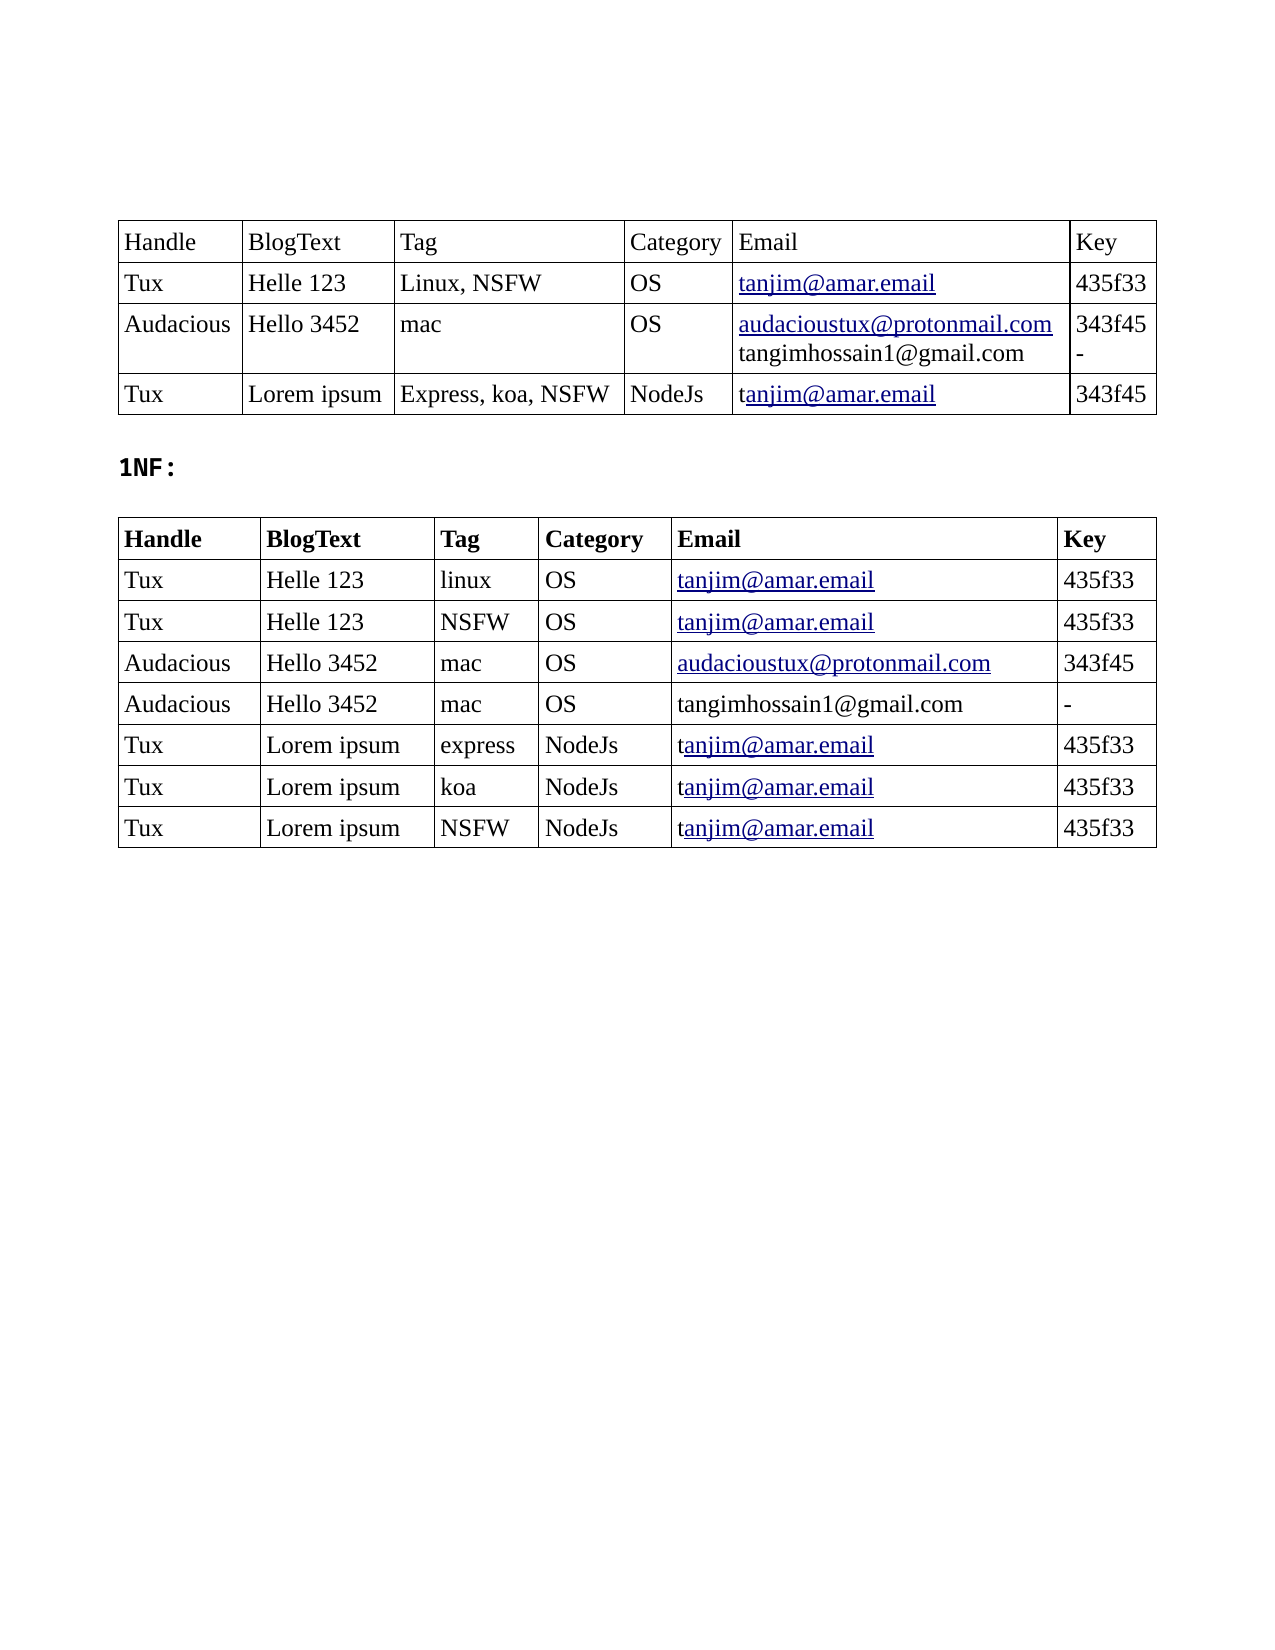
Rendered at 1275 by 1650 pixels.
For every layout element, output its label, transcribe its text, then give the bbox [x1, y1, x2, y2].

table_header Handle [119, 518, 260, 558]
table_cell 435f33 [1058, 725, 1156, 765]
table_cell mac [395, 304, 624, 373]
table_cell audacioustux@protonmail.com [672, 642, 1057, 682]
table_header Email [733, 221, 1069, 262]
table_cell Audacious [119, 304, 242, 373]
text 1NF: [118, 449, 1157, 483]
table_cell OS [539, 601, 671, 641]
table_cell audacioustux@protonmail.com tangimhossain1@gmail.com [733, 304, 1069, 373]
table_cell Hello 3452 [261, 642, 434, 682]
table_cell - [1058, 683, 1156, 723]
table_cell NodeJs [539, 766, 671, 806]
table_cell 343f45 - [1071, 304, 1156, 373]
table_cell 435f33 [1071, 263, 1156, 303]
table_cell linux [435, 560, 538, 600]
table_cell 435f33 [1058, 601, 1156, 641]
table_cell Helle 123 [261, 560, 434, 600]
table_header Category [539, 518, 671, 558]
table_header Tag [395, 221, 624, 262]
table_cell Tux [119, 263, 242, 303]
table_cell NodeJs [625, 374, 732, 414]
table_cell Hello 3452 [261, 683, 434, 723]
table_cell NodeJs [539, 725, 671, 765]
table_cell tanjim@amar.email [672, 601, 1057, 641]
table_header Key [1071, 221, 1156, 262]
table_cell NSFW [435, 807, 538, 847]
table_cell mac [435, 642, 538, 682]
table_cell 343f45 [1058, 642, 1156, 682]
table_cell tangimhossain1@gmail.com [672, 683, 1057, 723]
table_cell Tux [119, 601, 260, 641]
table_cell OS [539, 642, 671, 682]
table_cell tanjim@amar.email [672, 766, 1057, 806]
table_header Category [625, 221, 732, 262]
table_cell NodeJs [539, 807, 671, 847]
table_cell Tux [119, 766, 260, 806]
table_cell OS [625, 263, 732, 303]
table_cell Audacious [119, 642, 260, 682]
table_cell Helle 123 [261, 601, 434, 641]
table_cell tanjim@amar.email [672, 725, 1057, 765]
table_cell OS [539, 683, 671, 723]
table_cell 435f33 [1058, 560, 1156, 600]
table_cell Tux [119, 807, 260, 847]
table_cell Lorem ipsum [261, 807, 434, 847]
table_cell 435f33 [1058, 807, 1156, 847]
table_cell Hello 3452 [243, 304, 394, 373]
table_header Email [672, 518, 1057, 558]
table_cell tanjim@amar.email [733, 263, 1069, 303]
table_cell Tux [119, 560, 260, 600]
table_cell 435f33 [1058, 766, 1156, 806]
table_cell NSFW [435, 601, 538, 641]
table_cell OS [539, 560, 671, 600]
table_cell express [435, 725, 538, 765]
table_cell Lorem ipsum [261, 766, 434, 806]
table_cell Lorem ipsum [243, 374, 394, 414]
table_cell Express, koa, NSFW [395, 374, 624, 414]
table_cell Tux [119, 725, 260, 765]
table_header BlogText [261, 518, 434, 558]
table_cell Helle 123 [243, 263, 394, 303]
table_cell Tux [119, 374, 242, 414]
table_cell mac [435, 683, 538, 723]
table_header Tag [435, 518, 538, 558]
table_cell tanjim@amar.email [672, 560, 1057, 600]
table_cell koa [435, 766, 538, 806]
table_cell Linux, NSFW [395, 263, 624, 303]
table_cell 343f45 [1071, 374, 1156, 414]
table_cell tanjim@amar.email [672, 807, 1057, 847]
table_cell OS [625, 304, 732, 373]
table_cell tanjim@amar.email [733, 374, 1069, 414]
table_cell Lorem ipsum [261, 725, 434, 765]
table_header BlogText [243, 221, 394, 262]
table_header Handle [119, 221, 242, 262]
table_header Key [1058, 518, 1156, 558]
table_cell Audacious [119, 683, 260, 723]
